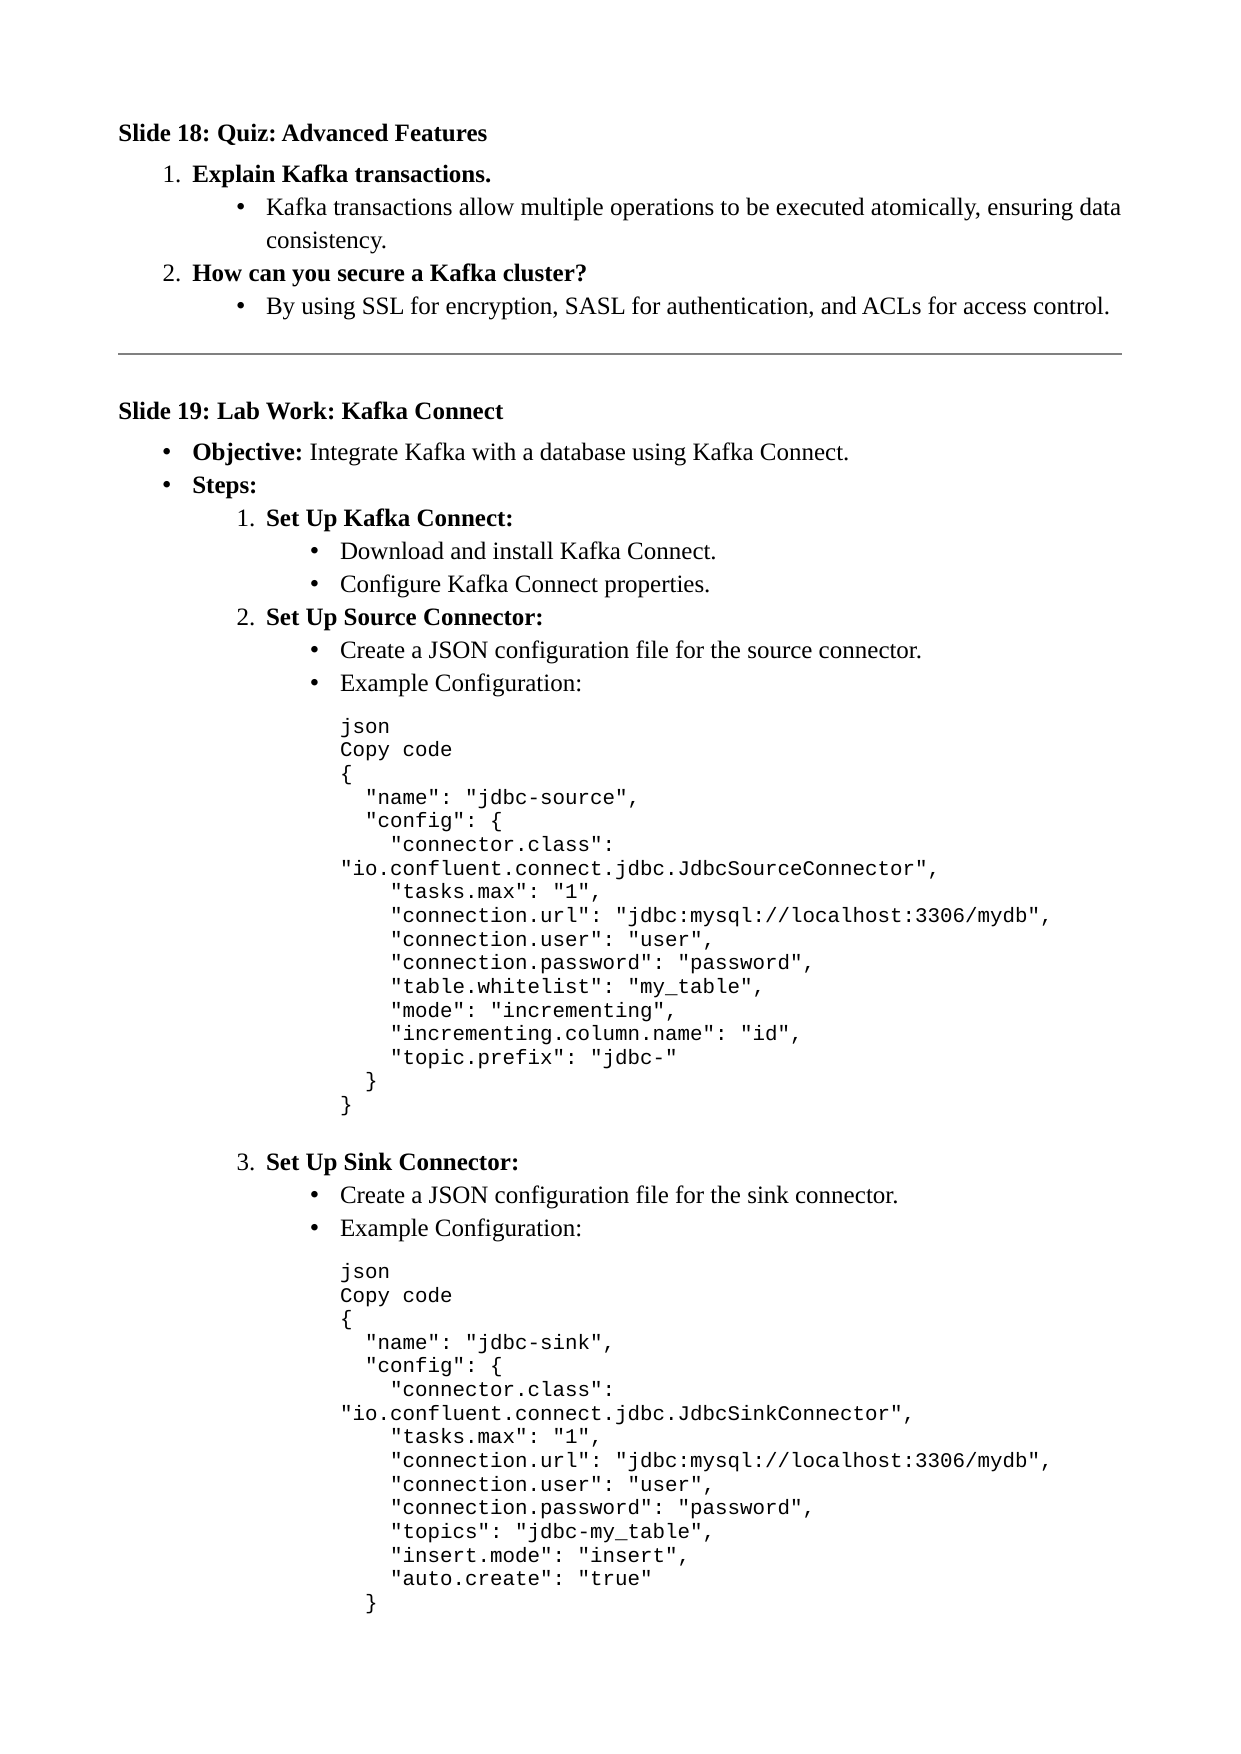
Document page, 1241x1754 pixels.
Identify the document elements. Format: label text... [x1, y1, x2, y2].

list "config": { [310, 1356, 1122, 1379]
list Objective: Integrate Kafka with a database using Kafka Connect. [162, 437, 1122, 466]
list Copy code [310, 1284, 1122, 1308]
list "mode": "incrementing", [310, 999, 1122, 1023]
list "connection.url": "jdbc:mysql://localhost:3306/mydb", [310, 1450, 1122, 1474]
list "auto.create": "true" [310, 1568, 1122, 1592]
list Example Configuration: [310, 1213, 1122, 1242]
list "topic.prefix": "jdbc-" [310, 1047, 1122, 1071]
list "tasks.max": "1", [310, 881, 1122, 905]
list "name": "jdbc-source", [310, 787, 1122, 810]
list "connection.url": "jdbc:mysql://localhost:3306/mydb", [310, 905, 1122, 929]
list "connector.class": "io.confluent.connect.jdbc.JdbcSinkConnector", [310, 1379, 1122, 1426]
list Set Up Source Connector: [236, 602, 1122, 631]
list Copy code [310, 739, 1122, 763]
list } [310, 1071, 1122, 1094]
list How can you secure a Kafka cluster? [162, 258, 1122, 287]
list } [310, 1592, 1122, 1616]
list "connection.user": "user", [310, 929, 1122, 952]
list "tasks.max": "1", [310, 1426, 1122, 1450]
subtitle Slide 19: Lab Work: Kafka Connect [118, 396, 1122, 424]
list json [310, 1261, 1122, 1284]
list } [310, 1094, 1122, 1118]
list Create a JSON configuration file for the sink connector. [310, 1180, 1122, 1209]
list "connection.password": "password", [310, 952, 1122, 976]
list "name": "jdbc-sink", [310, 1332, 1122, 1356]
list Kafka transactions allow multiple operations to be executed atomically, ensuring data consistency. [236, 192, 1122, 254]
list Explain Kafka transactions. [162, 159, 1122, 188]
list Example Configuration: [310, 668, 1122, 697]
list "connector.class": "io.confluent.connect.jdbc.JdbcSourceConnector", [310, 834, 1122, 881]
list "insert.mode": "insert", [310, 1545, 1122, 1568]
list By using SSL for encryption, SASL for authentication, and ACLs for access control. [236, 291, 1122, 320]
list { [310, 763, 1122, 787]
list "connection.user": "user", [310, 1474, 1122, 1497]
list Steps: [162, 470, 1122, 499]
list "connection.password": "password", [310, 1497, 1122, 1521]
list Set Up Sink Connector: [236, 1147, 1122, 1176]
subtitle Slide 18: Quiz: Advanced Features [118, 118, 1122, 147]
list Set Up Kafka Connect: [236, 503, 1122, 532]
list Create a JSON configuration file for the source connector. [310, 635, 1122, 664]
list json [310, 716, 1122, 739]
list Configure Kafka Connect properties. [310, 569, 1122, 598]
list { [310, 1308, 1122, 1332]
list Download and install Kafka Connect. [310, 536, 1122, 565]
list "topics": "jdbc-my_table", [310, 1521, 1122, 1545]
list "config": { [310, 810, 1122, 834]
list "incrementing.column.name": "id", [310, 1023, 1122, 1047]
list "table.whitelist": "my_table", [310, 976, 1122, 999]
